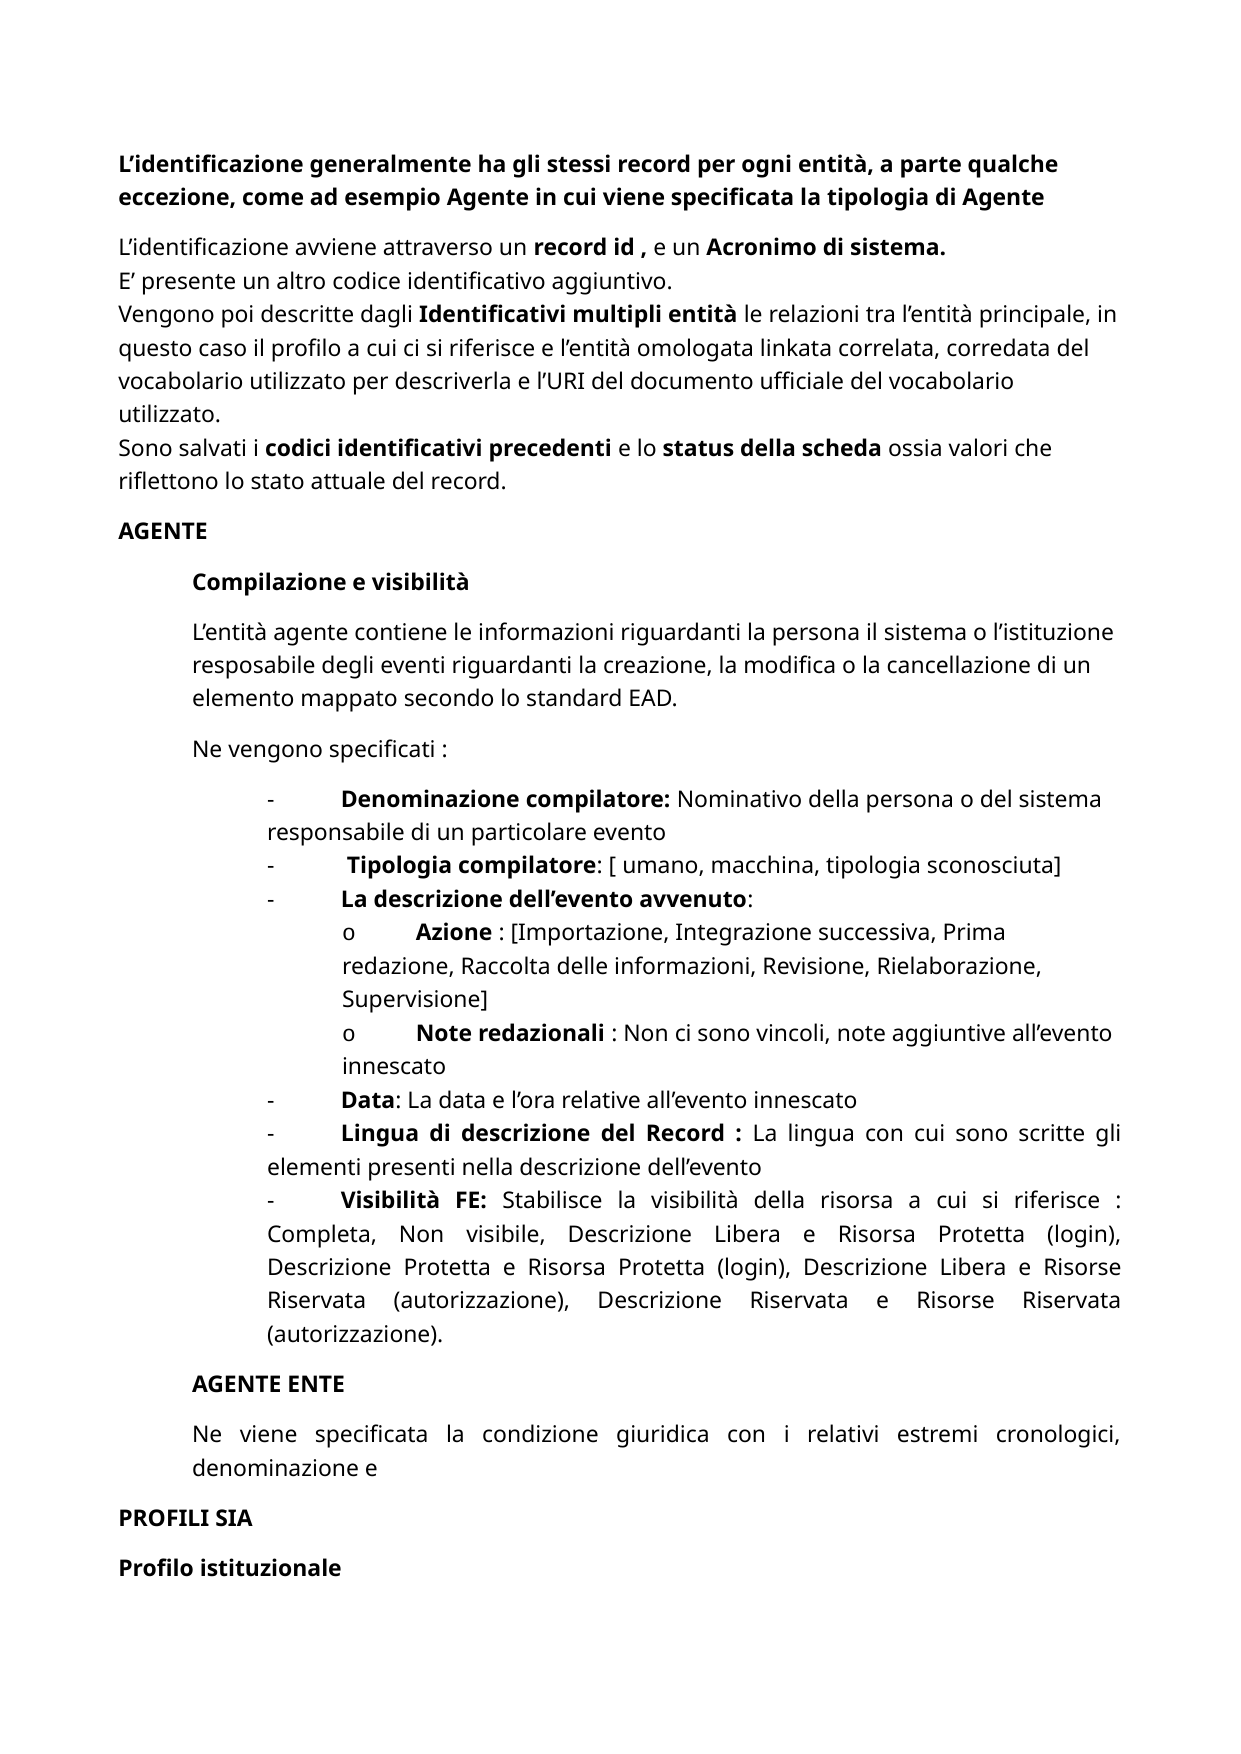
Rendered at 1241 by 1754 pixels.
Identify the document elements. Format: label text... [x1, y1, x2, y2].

text Ne vengono specificati : [192, 732, 1122, 764]
list La descrizione dell’evento avvenuto: [267, 883, 1122, 914]
text PROFILI SIA [118, 1502, 1122, 1533]
list Denominazione compilatore: Nominativo della persona o del sistema responsabile di un particolare evento [267, 783, 1122, 847]
list Note redazionali : Non ci sono vincoli, note aggiuntive all’evento innescato [342, 1017, 1122, 1082]
text Compilazione e visibilità [192, 565, 1122, 597]
text L’identificazione avviene attraverso un record id , e un Acronimo di sistema. E’ presente un altro codice identificativo aggiuntivo. Vengono poi descritte dagli Identificativi multipli entità le relazioni tra l’entità principale, in questo caso il profilo a cui ci si riferisce e l’entità omologata linkata correlata, corredata del vocabolario utilizzato per descriverla e l’URI del documento ufficiale del vocabolario utilizzato. Sono salvati i codici identificativi precedenti e lo status della scheda ossia valori che riflettono lo stato attuale del record. [118, 231, 1122, 496]
text AGENTE ENTE [192, 1368, 1122, 1399]
list Tipologia compilatore: [ umano, macchina, tipologia sconosciuta] [267, 849, 1122, 881]
text Ne viene specificata la condizione giuridica con i relativi estremi cronologici, denominazione e [192, 1418, 1122, 1483]
text L’identificazione generalmente ha gli stessi record per ogni entità, a parte qualche eccezione, come ad esempio Agente in cui viene specificata la tipologia di Agente [118, 148, 1122, 212]
text AGENTE [118, 515, 1122, 547]
list Azione : [Importazione, Integrazione successiva, Prima redazione, Raccolta delle informazioni, Revisione, Rielaborazione, Supervisione] [342, 916, 1122, 1014]
text L’entità agente contiene le informazioni riguardanti la persona il sistema o l’istituzione resposabile degli eventi riguardanti la creazione, la modifica o la cancellazione di un elemento mappato secondo lo standard EAD. [192, 616, 1122, 714]
list Data: La data e l’ora relative all’evento innescato [267, 1084, 1122, 1115]
list Lingua di descrizione del Record : La lingua con cui sono scritte gli elementi presenti nella descrizione dell’evento [267, 1117, 1122, 1182]
text Profilo istituzionale [118, 1552, 1122, 1583]
list Visibilità FE: Stabilisce la visibilità della risorsa a cui si riferisce : Completa, Non visibile, Descrizione Libera e Risorsa Protetta (login), Descrizione Protetta e Risorsa Protetta (login), Descrizione Libera e Risorse Riservata (autorizzazione), Descrizione Riservata e Risorse Riservata (autorizzazione). [267, 1184, 1122, 1349]
